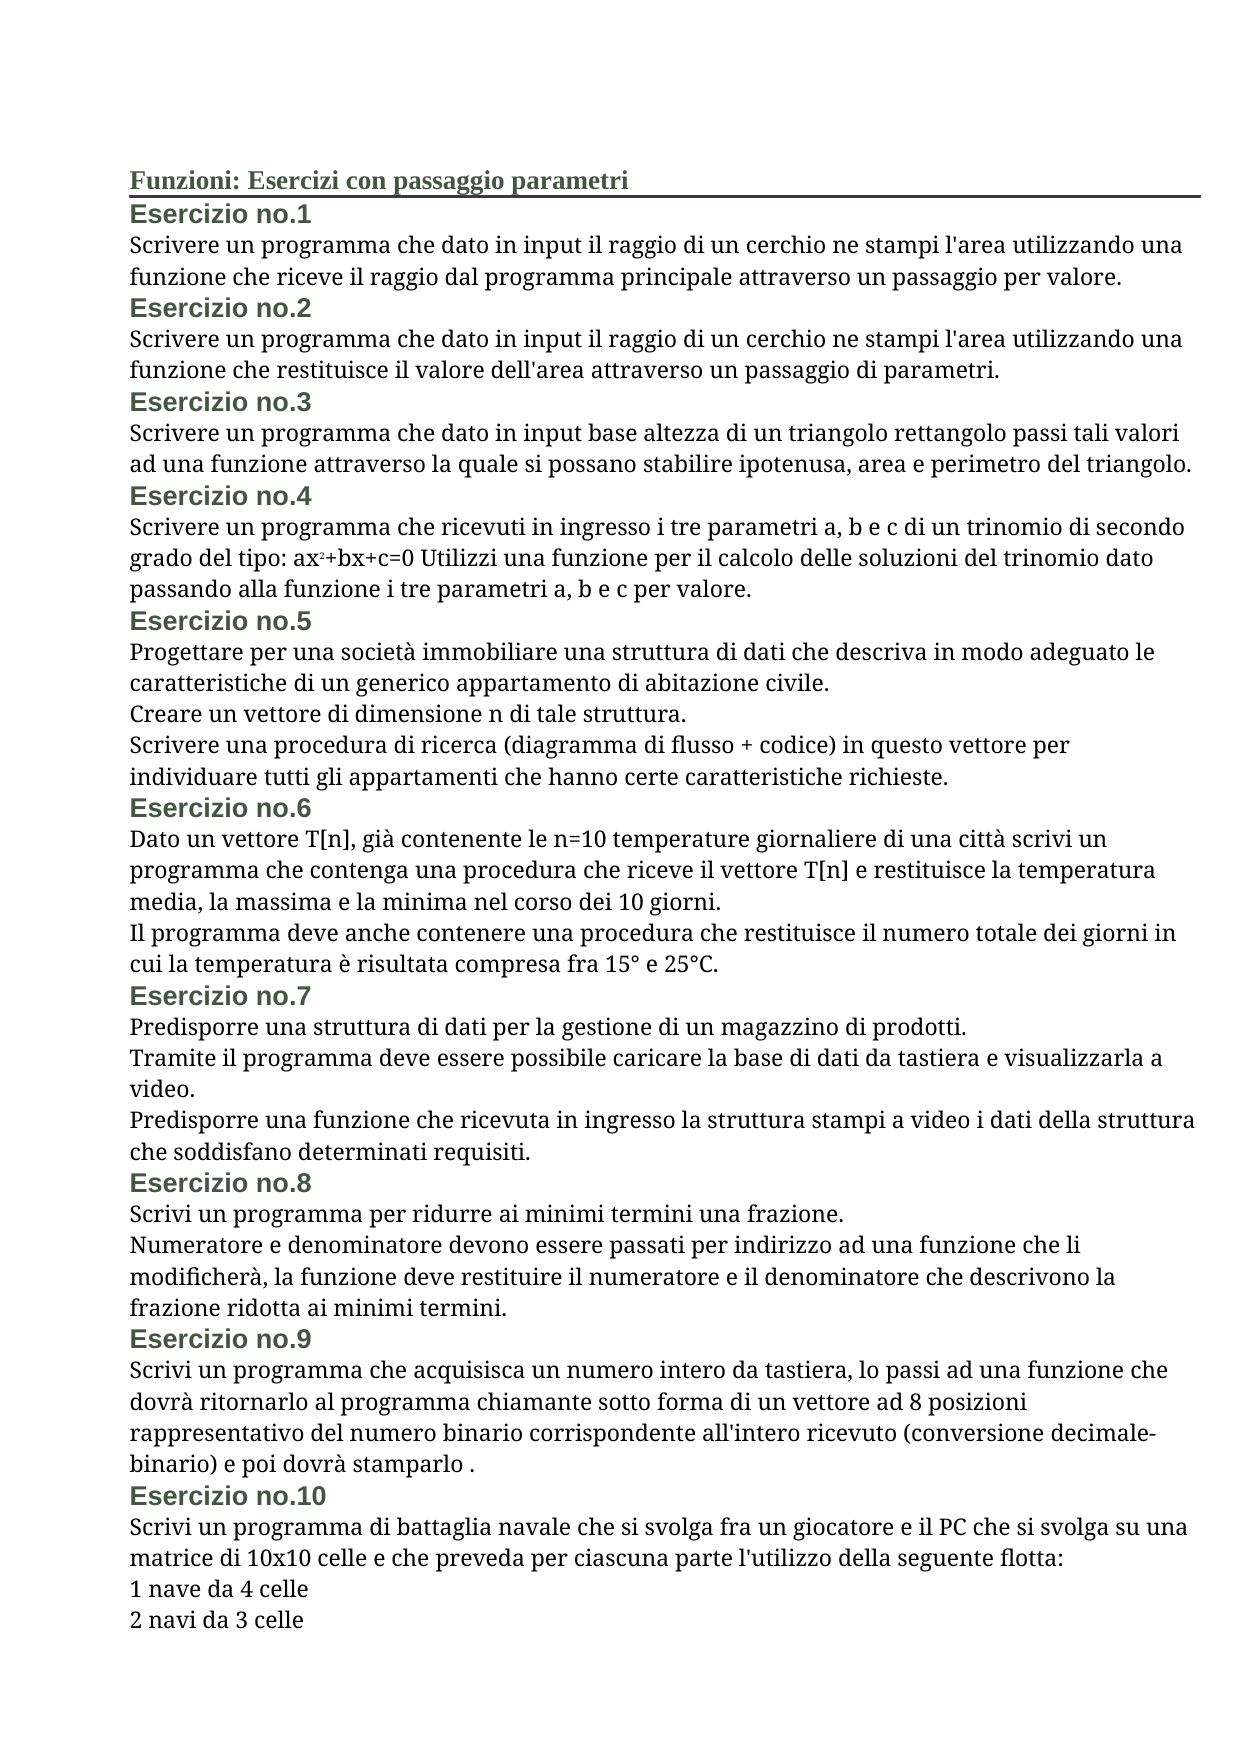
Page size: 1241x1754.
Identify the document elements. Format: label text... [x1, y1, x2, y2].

table_cell Esercizio no.4 Scrivere un programma che ricevuti in ingresso i tre parametri a, b e c di un trinomio di secondo grado del tipo: ax2+bx+c=0 Utilizzi una funzione per il calcolo delle soluzioni del trinomio dato passando alla funzione i tre parametri a, b e c per valore. [118, 480, 1212, 604]
table_cell Esercizio no.5 Progettare per una società immobiliare una struttura di dati che descriva in modo adeguato le caratteristiche di un generico appartamento di abitazione civile. Creare un vettore di dimensione n di tale struttura. Scrivere una procedura di ricerca (diagramma di flusso + codice) in questo vettore per individuare tutti gli appartamenti che hanno certe caratteristiche richieste. [118, 605, 1212, 792]
table_cell Esercizio no.6 Dato un vettore T[n], già contenente le n=10 temperature giornaliere di una città scrivi un programma che contenga una procedura che riceve il vettore T[n] e restituisce la temperatura media, la massima e la minima nel corso dei 10 giorni. Il programma deve anche contenere una procedura che restituisce il numero totale dei giorni in cui la temperatura è risultata compresa fra 15° e 25°C. [118, 792, 1212, 979]
table_cell Esercizio no.7 Predisporre una struttura di dati per la gestione di un magazzino di prodotti. Tramite il programma deve essere possibile caricare la base di dati da tastiera e visualizzarla a video. Predisporre una funzione che ricevuta in ingresso la struttura stampi a video i dati della struttura che soddisfano determinati requisiti. [118, 980, 1212, 1167]
table_cell Esercizio no.2 Scrivere un programma che dato in input il raggio di un cerchio ne stampi l'area utilizzando una funzione che restituisce il valore dell'area attraverso un passaggio di parametri. [118, 292, 1212, 386]
table_cell Esercizio no.3 Scrivere un programma che dato in input base altezza di un triangolo rettangolo passi tali valori ad una funzione attraverso la quale si possano stabilire ipotenusa, area e perimetro del triangolo. [118, 386, 1212, 479]
table_cell Esercizio no.9 Scrivi un programma che acquisisca un numero intero da tastiera, lo passi ad una funzione che dovrà ritornarlo al programma chiamante sotto forma di un vettore ad 8 posizioni rappresentativo del numero binario corrispondente all'intero ricevuto (conversione decimale-binario) e poi dovrà stamparlo . [118, 1323, 1212, 1479]
table_cell Esercizio no.1 Scrivere un programma che dato in input il raggio di un cerchio ne stampi l'area utilizzando una funzione che riceve il raggio dal programma principale attraverso un passaggio per valore. [118, 198, 1212, 292]
table_cell Esercizio no.10 Scrivi un programma di battaglia navale che si svolga fra un giocatore e il PC che si svolga su una matrice di 10x10 celle e che preveda per ciascuna parte l'utilizzo della seguente flotta: 1 nave da 4 celle 2 navi da 3 celle [118, 1480, 1212, 1636]
table_header Funzioni: Esercizi con passaggio parametri [118, 148, 1212, 198]
table_cell Esercizio no.8 Scrivi un programma per ridurre ai minimi termini una frazione. Numeratore e denominatore devono essere passati per indirizzo ad una funzione che li modificherà, la funzione deve restituire il numeratore e il denominatore che descrivono la frazione ridotta ai minimi termini. [118, 1167, 1212, 1323]
